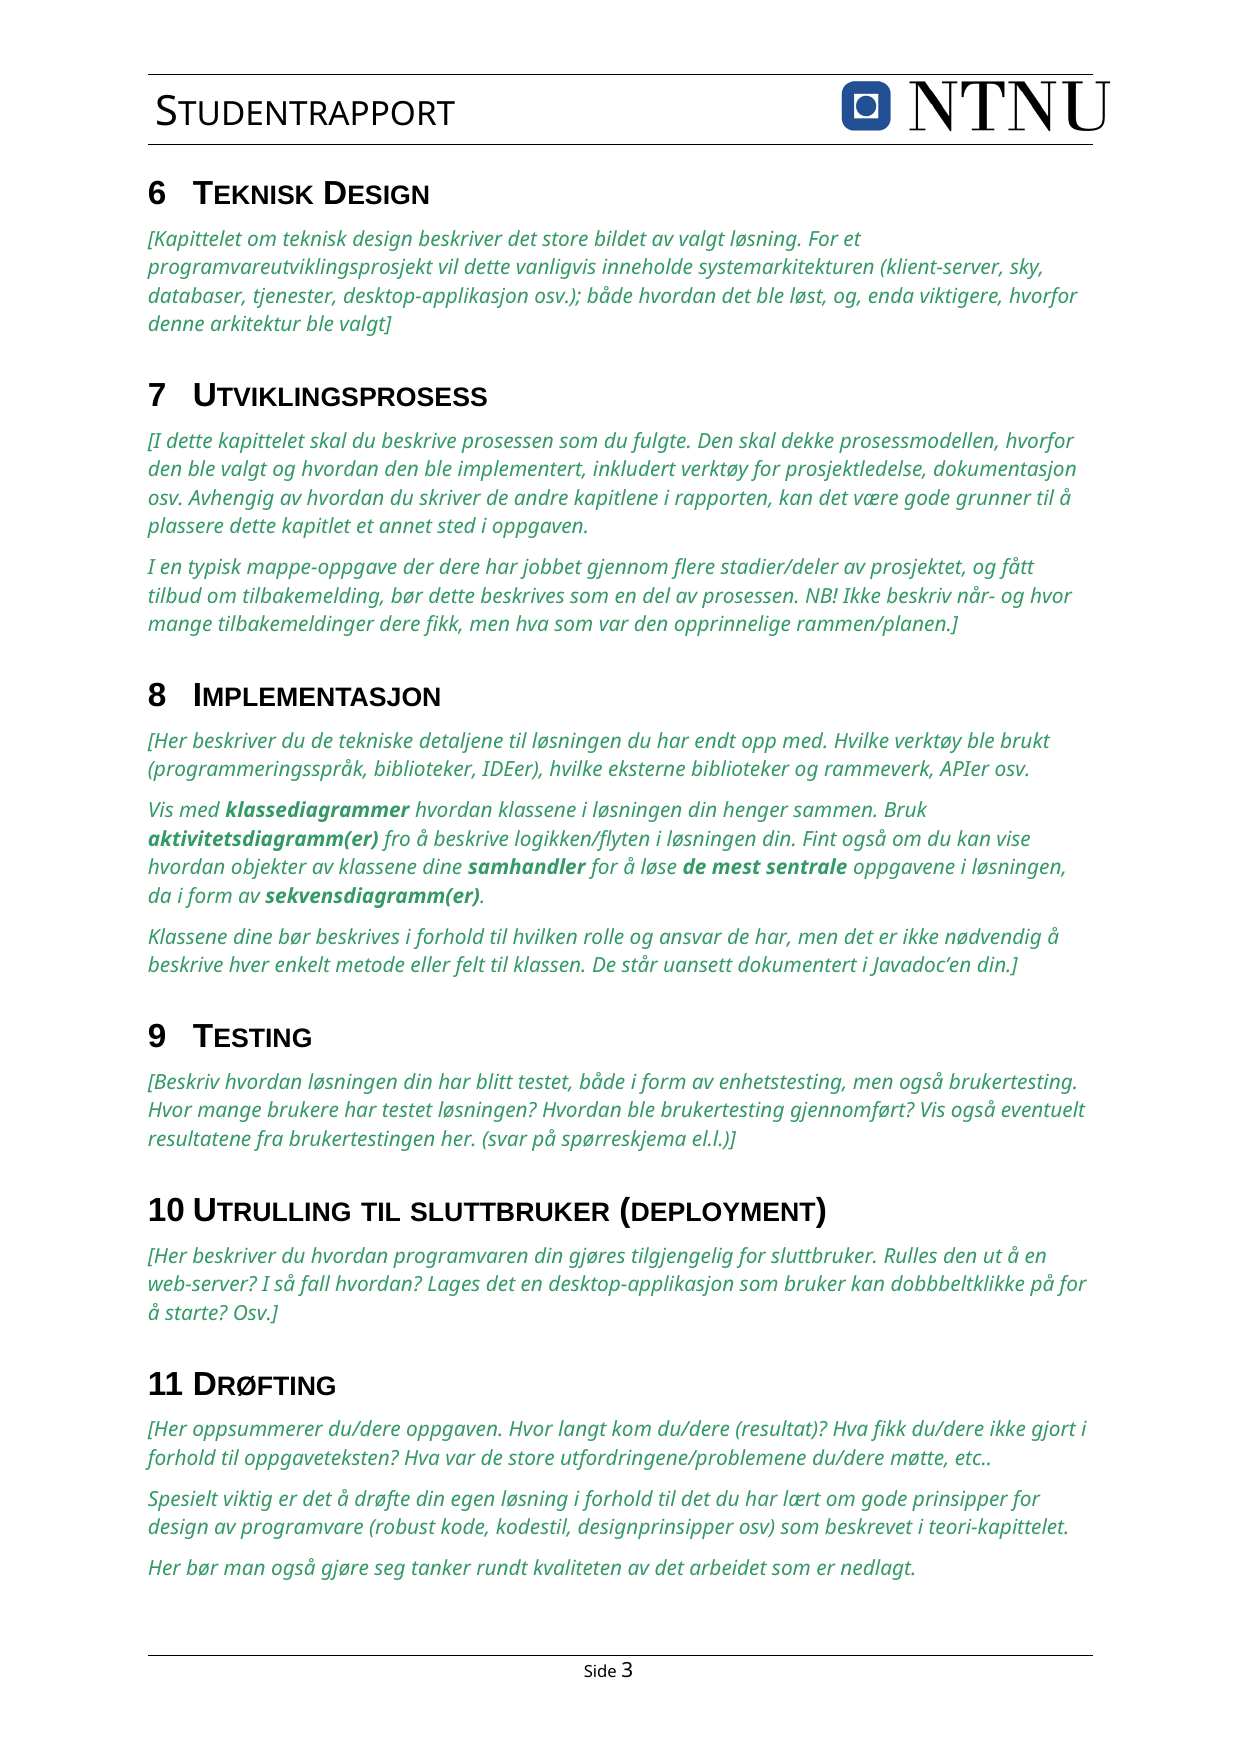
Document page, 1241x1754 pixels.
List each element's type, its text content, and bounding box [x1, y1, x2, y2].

text [Beskriv hvordan løsningen din har blitt testet, både i form av enhetstesting, men også brukertesting. Hvor mange brukere har testet løsningen? Hvordan ble brukertesting gjennomført? Vis også eventuelt resultatene fra brukertestingen her. (svar på spørreskjema el.l.)] [148, 1067, 1092, 1152]
subtitle Drøfting [148, 1364, 1092, 1402]
subtitle Testing [148, 1016, 1092, 1054]
text Vis med klassediagrammer hvordan klassene i løsningen din henger sammen. Bruk aktivitetsdiagramm(er) fro å beskrive logikken/flyten i løsningen din. Fint også om du kan vise hvordan objekter av klassene dine samhandler for å løse de mest sentrale oppgavene i løsningen, da i form av sekvensdiagramm(er). [148, 796, 1092, 909]
text [Her beskriver du de tekniske detaljene til løsningen du har endt opp med. Hvilke verktøy ble brukt (programmeringsspråk, biblioteker, IDEer), hvilke eksterne biblioteker og rammeverk, APIer osv. [148, 726, 1092, 783]
text [I dette kapittelet skal du beskrive prosessen som du fulgte. Den skal dekke prosessmodellen, hvorfor den ble valgt og hvordan den ble implementert, inkludert verktøy for prosjektledelse, dokumentasjon osv. Avhengig av hvordan du skriver de andre kapitlene i rapporten, kan det være gode grunner til å plassere dette kapitlet et annet sted i oppgaven. [148, 426, 1092, 540]
picture [841, 81, 1111, 132]
text I en typisk mappe-oppgave der dere har jobbet gjennom flere stadier/deler av prosjektet, og fått tilbud om tilbakemelding, bør dette beskrives som en del av prosessen. NB! Ikke beskriv når- og hvor mange tilbakemeldinger dere fikk, men hva som var den opprinnelige rammen/planen.] [148, 552, 1092, 638]
text Her bør man også gjøre seg tanker rundt kvaliteten av det arbeidet som er nedlagt. [148, 1553, 1092, 1582]
subtitle Implementasjon [148, 675, 1092, 714]
subtitle Teknisk Design [148, 173, 1092, 211]
text [Her beskriver du hvordan programvaren din gjøres tilgjengelig for sluttbruker. Rulles den ut å en web-server? I så fall hvordan? Lages det en desktop-applikasjon som bruker kan dobbbeltklikke på for å starte? Osv.] [148, 1241, 1092, 1326]
text Klassene dine bør beskrives i forhold til hvilken rolle og ansvar de har, men det er ikke nødvendig å beskrive hver enkelt metode eller felt til klassen. De står uansett dokumentert i Javadoc’en din.] [148, 922, 1092, 979]
text [Kapittelet om teknisk design beskriver det store bildet av valgt løsning. For et programvareutviklingsprosjekt vil dette vanligvis inneholde systemarkitekturen (klient-server, sky, databaser, tjenester, desktop-applikasjon osv.); både hvordan det ble løst, og, enda viktigere, hvorfor denne arkitektur ble valgt] [148, 224, 1092, 338]
subtitle Utrulling til sluttbruker (deployment) [148, 1190, 1092, 1228]
subtitle Utviklingsprosess [148, 375, 1092, 414]
text [Her oppsummerer du/dere oppgaven. Hvor langt kom du/dere (resultat)? Hva fikk du/dere ikke gjort i forhold til oppgaveteksten? Hva var de store utfordringene/problemene du/dere møtte, etc.. [148, 1414, 1092, 1471]
text Spesielt viktig er det å drøfte din egen løsning i forhold til det du har lært om gode prinsipper for design av programvare (robust kode, kodestil, designprinsipper osv) som beskrevet i teori-kapittelet. [148, 1484, 1092, 1541]
